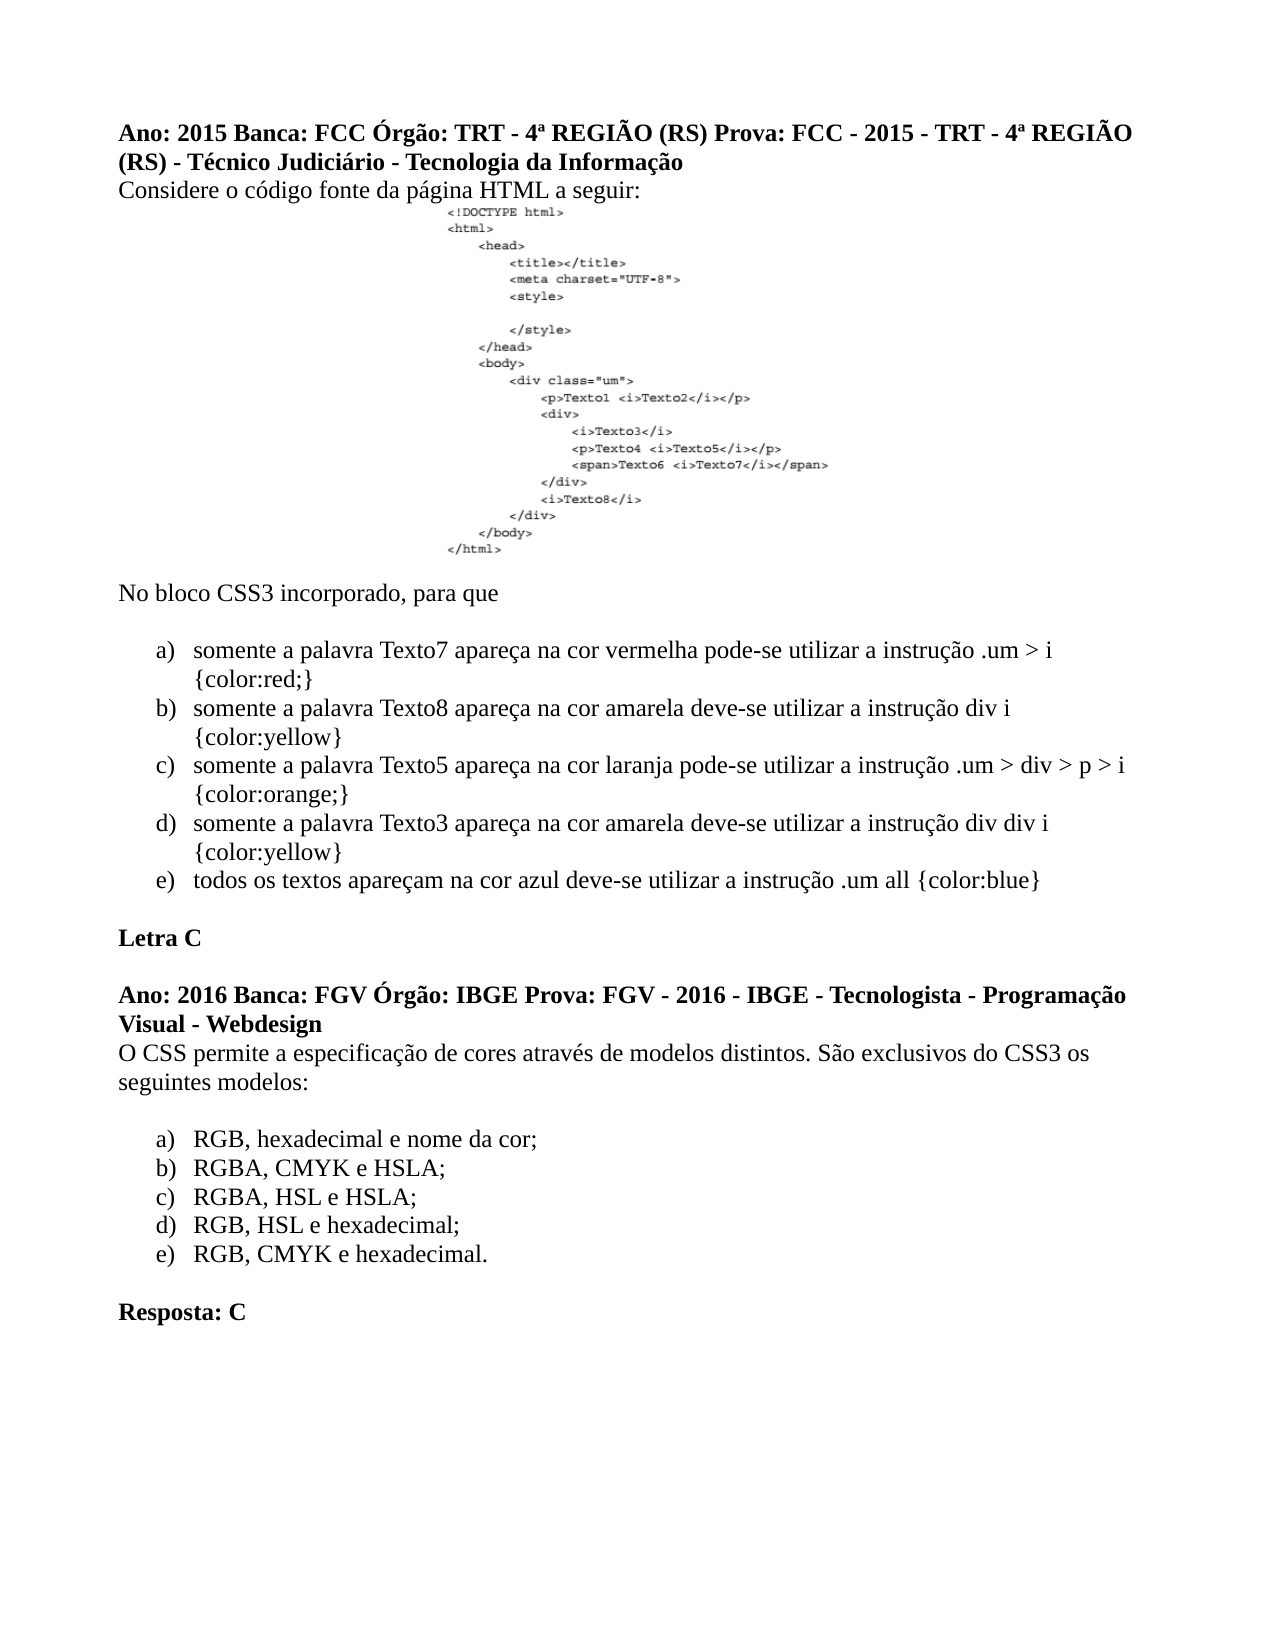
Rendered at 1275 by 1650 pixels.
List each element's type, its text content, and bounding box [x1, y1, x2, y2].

text Letra C [118, 923, 1157, 952]
list RGBA, HSL e HSLA; [156, 1182, 1157, 1211]
list todos os textos apareçam na cor azul deve-se utilizar a instrução .um all {color:blue} [156, 866, 1157, 894]
text Considere o código fonte da página HTML a seguir: [118, 176, 1157, 204]
text Resposta: C [118, 1297, 1157, 1326]
text O CSS permite a especificação de cores através de modelos distintos. São exclusivos do CSS3 os seguintes modelos: [118, 1038, 1157, 1096]
list RGB, HSL e hexadecimal; [156, 1211, 1157, 1239]
list somente a palavra Texto8 apareça na cor amarela deve-se utilizar a instrução div i {color:yellow} [156, 693, 1157, 751]
list somente a palavra Texto7 apareça na cor vermelha pode-se utilizar a instrução .um > i {color:red;} [156, 636, 1157, 693]
text No bloco CSS3 incorporado, para que [118, 578, 1157, 607]
list somente a palavra Texto5 apareça na cor laranja pode-se utilizar a instrução .um > div > p > i {color:orange;} [156, 751, 1157, 808]
list somente a palavra Texto3 apareça na cor amarela deve-se utilizar a instrução div div i {color:yellow} [156, 808, 1157, 866]
text Ano: 2016 Banca: FGV Órgão: IBGE Prova: FGV - 2016 - IBGE - Tecnologista - Programação Visual - Webdesign [118, 981, 1157, 1038]
list RGB, hexadecimal e nome da cor; [156, 1124, 1157, 1153]
picture [444, 204, 831, 557]
text Ano: 2015 Banca: FCC Órgão: TRT - 4ª REGIÃO (RS) Prova: FCC - 2015 - TRT - 4ª REGIÃO (RS) - Técnico Judiciário - Tecnologia da Informação [118, 118, 1157, 176]
list RGB, CMYK e hexadecimal. [156, 1239, 1157, 1268]
list RGBA, CMYK e HSLA; [156, 1153, 1157, 1182]
